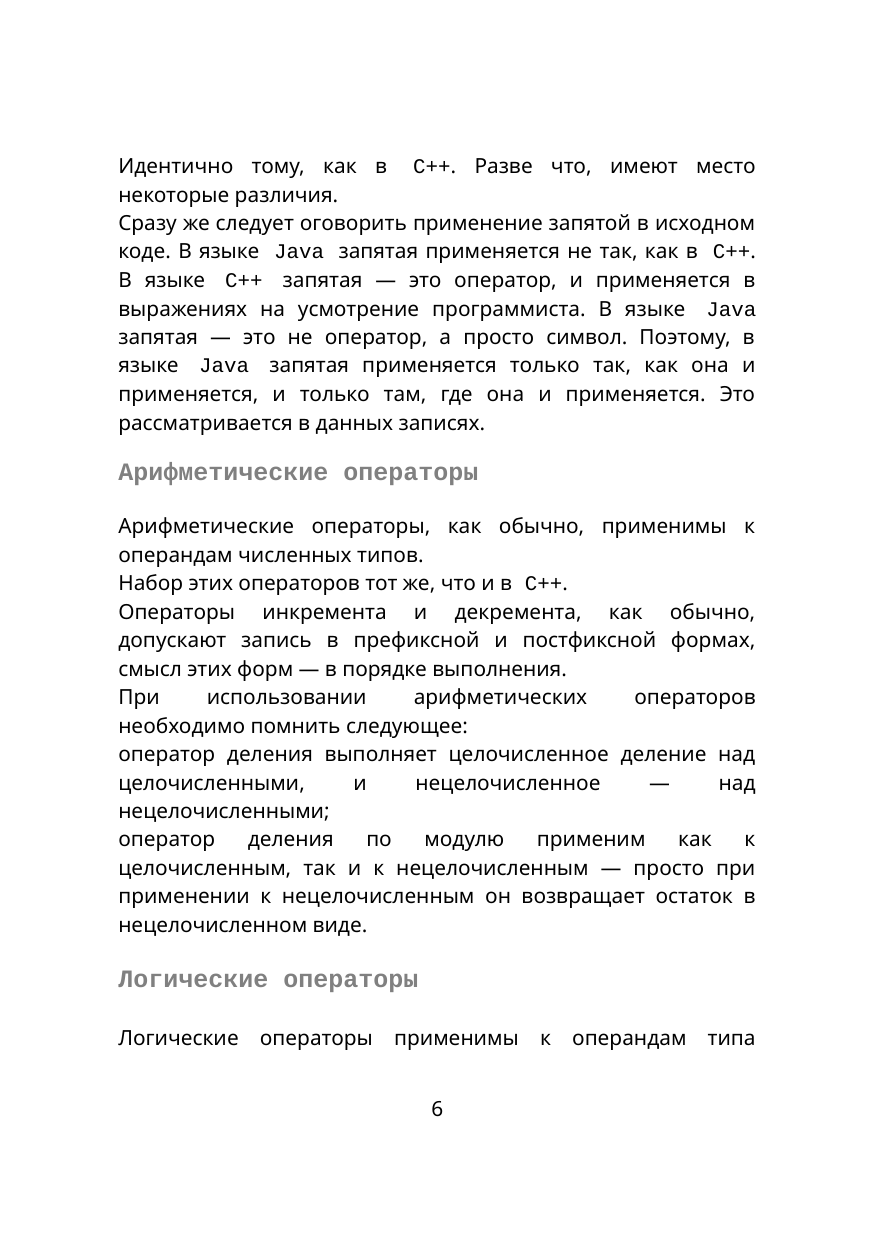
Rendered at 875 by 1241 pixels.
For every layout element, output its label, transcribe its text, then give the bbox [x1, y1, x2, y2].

text Набор этих операторов тот же, что и в C++. [118, 568, 756, 597]
text Сразу же следует оговорить применение запятой в исходном коде. В языке Java запятая применяется не так, как в C++. В языке C++ запятая — это оператор, и применяется в выражениях на усмотрение программиста. В языке Java запятая — это не оператор, а просто символ. Поэтому, в языке Java запятая применяется только так, как она и применяется, и только там, где она и применяется. Это рассматривается в данных записях. [118, 208, 756, 436]
text Идентично тому, как в C++. Разве что, имеют место некоторые различия. [118, 151, 756, 208]
text оператор деления по модулю применим как к целочисленным, так и к нецелочисленным — просто при применении к нецелочисленным он возвращает остаток в нецелочисленном виде. [118, 824, 756, 938]
text Логические операторы применимы к операндам типа [118, 1023, 756, 1052]
text При использовании арифметических операторов необходимо помнить следующее: [118, 682, 756, 739]
text оператор деления выполняет целочисленное деление над целочисленными, и нецелочисленное — над нецелочисленными; [118, 739, 756, 824]
text Арифметические операторы [118, 460, 756, 488]
text Логические операторы [118, 967, 756, 995]
text Операторы инкремента и декремента, как обычно, допускают запись в префиксной и постфиксной формах, смысл этих форм — в порядке выполнения. [118, 597, 756, 682]
text Арифметические операторы, как обычно, применимы к операндам численных типов. [118, 512, 756, 568]
